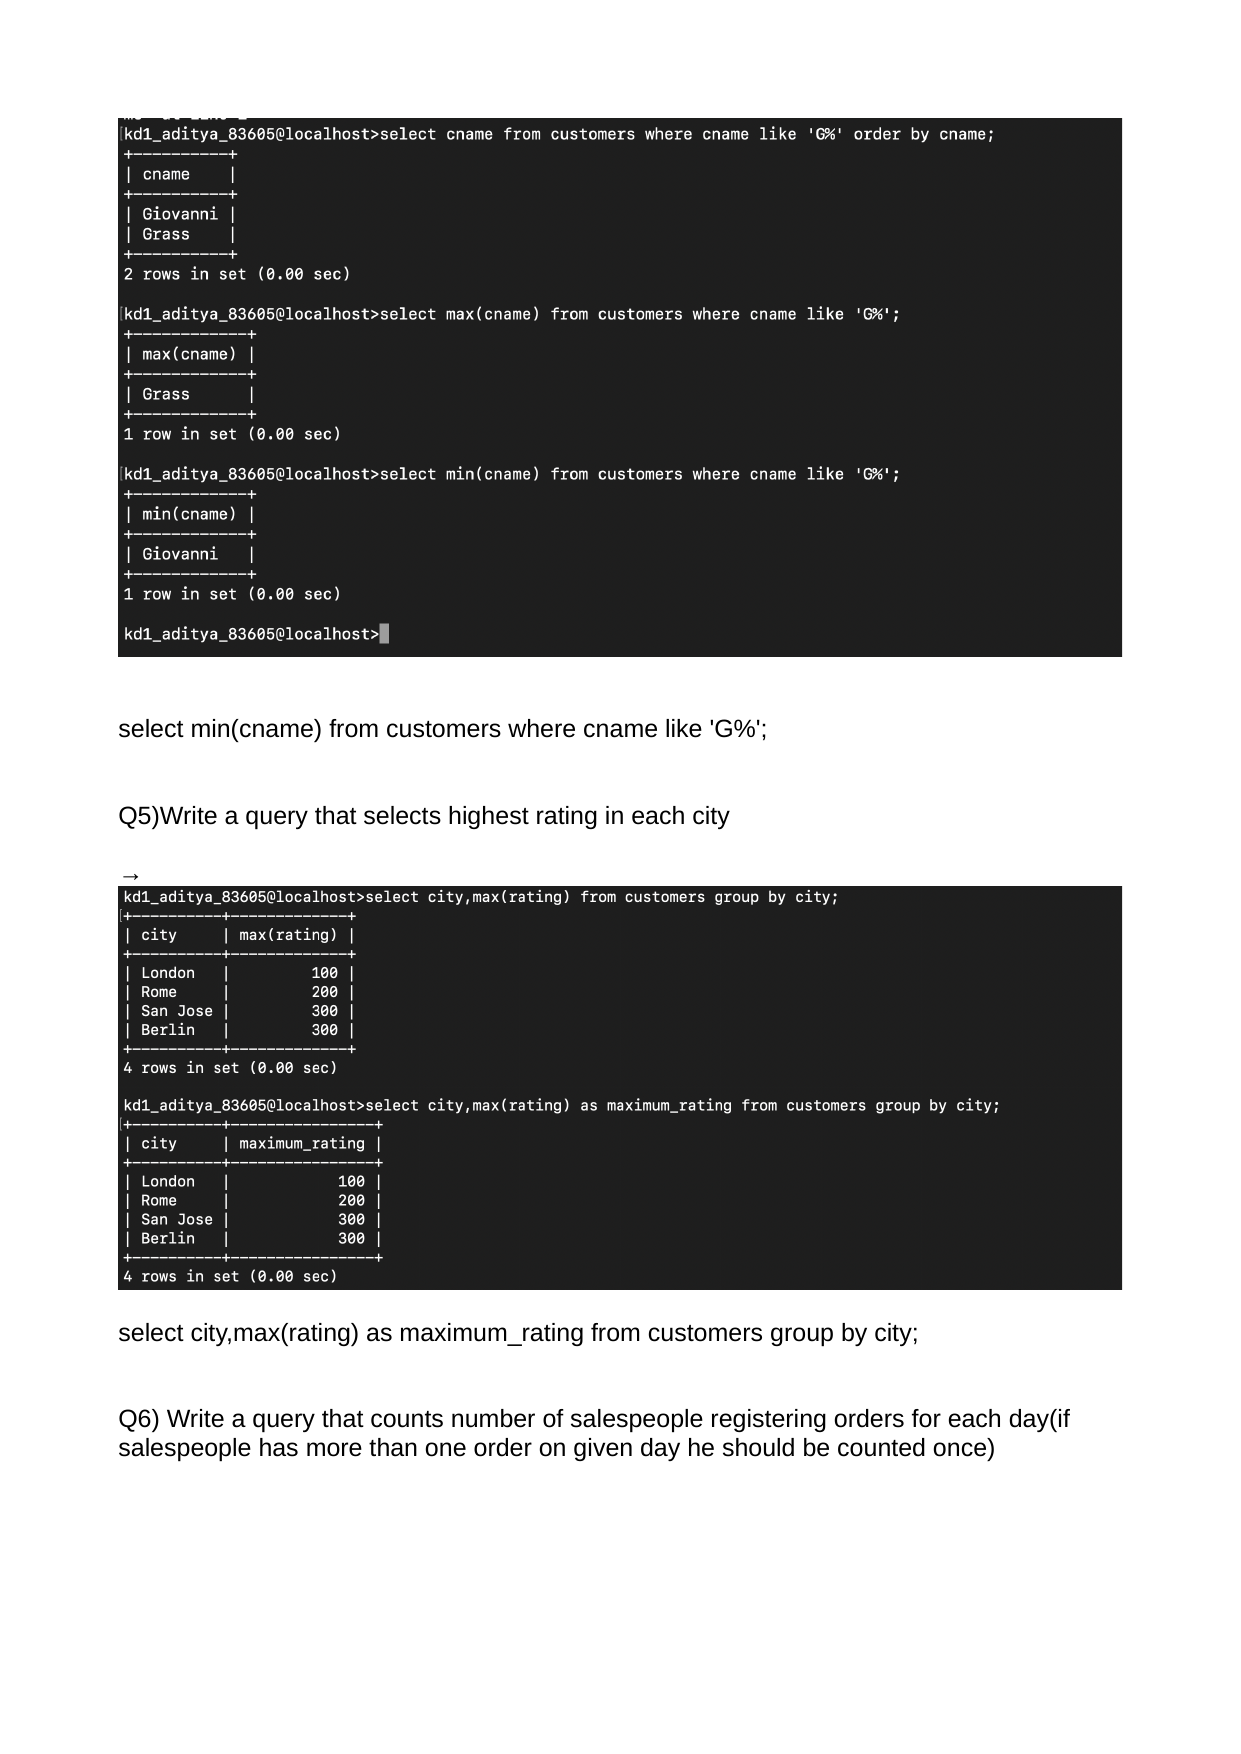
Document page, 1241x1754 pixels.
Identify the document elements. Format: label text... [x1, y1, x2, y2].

text select city,max(rating) as maximum_rating from customers group by city; [118, 1318, 1122, 1347]
text Q6) Write a query that counts number of salespeople registering orders for each day(if salespeople has more than one order on given day he should be counted once) [118, 1404, 1122, 1462]
picture [118, 118, 1123, 657]
text select min(cname) from customers where cname like 'G%'; [118, 714, 1122, 772]
text Q5)Write a query that selects highest rating in each city [118, 801, 1122, 829]
text → [118, 858, 1122, 886]
picture [118, 886, 1123, 1290]
